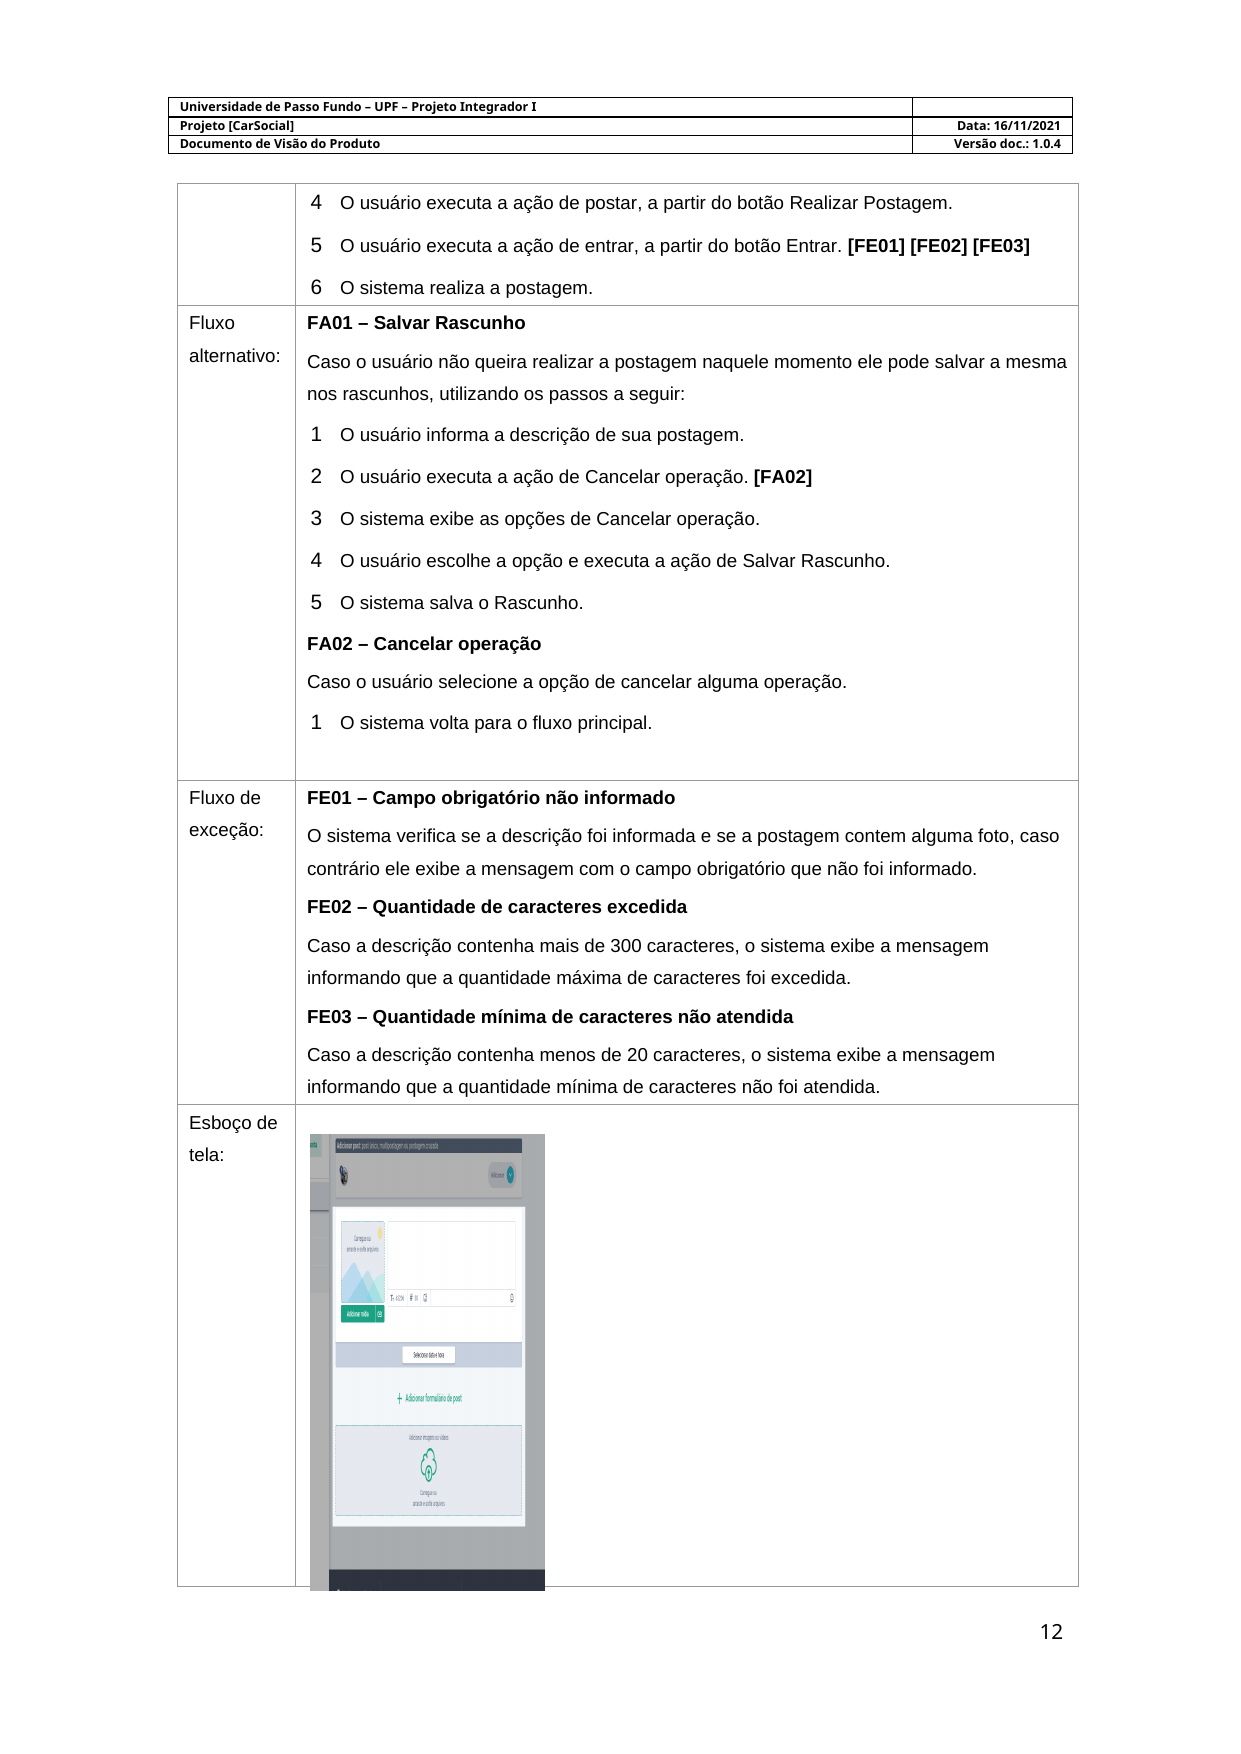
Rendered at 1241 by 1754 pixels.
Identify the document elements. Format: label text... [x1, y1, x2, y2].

table_cell [178, 184, 295, 305]
table_cell Esboço de tela: [178, 1105, 295, 1586]
table_cell FE01 – Campo obrigatório não informado O sistema verifica se a descrição foi informada e se a postagem contem alguma foto, caso contrário ele exibe a mensagem com o campo obrigatório que não foi informado. FE02 – Quantidade de caracteres excedida Caso a descrição contenha mais de 300 caracteres, o sistema exibe a mensagem informando que a quantidade máxima de caracteres foi excedida. FE03 – Quantidade mínima de caracteres não atendida Caso a descrição contenha menos de 20 caracteres, o sistema exibe a mensagem informando que a quantidade mínima de caracteres não foi atendida. [296, 781, 1078, 1104]
table_cell Fluxo alternativo: [178, 306, 295, 779]
table_cell [296, 1105, 1078, 1586]
picture [310, 1134, 545, 1591]
table_cell O usuário informa a descrição de sua postagem. O usuário insere uma ou mais imagens. O usuário lista as modificações realizadas no seu veículo. O usuário executa a ação de postar, a partir do botão Realizar Postagem. O usuário executa a ação de entrar, a partir do botão Entrar. [FE01] [FE02] [FE03] O sistema realiza a postagem. [296, 184, 1078, 305]
table_cell FA01 – Salvar Rascunho Caso o usuário não queira realizar a postagem naquele momento ele pode salvar a mesma nos rascunhos, utilizando os passos a seguir: O usuário informa a descrição de sua postagem. O usuário executa a ação de Cancelar operação. [FA02] O sistema exibe as opções de Cancelar operação. O usuário escolhe a opção e executa a ação de Salvar Rascunho. O sistema salva o Rascunho. FA02 – Cancelar operação Caso o usuário selecione a opção de cancelar alguma operação. O sistema volta para o fluxo principal. [296, 306, 1078, 779]
table_cell Fluxo de exceção: [178, 781, 295, 1104]
